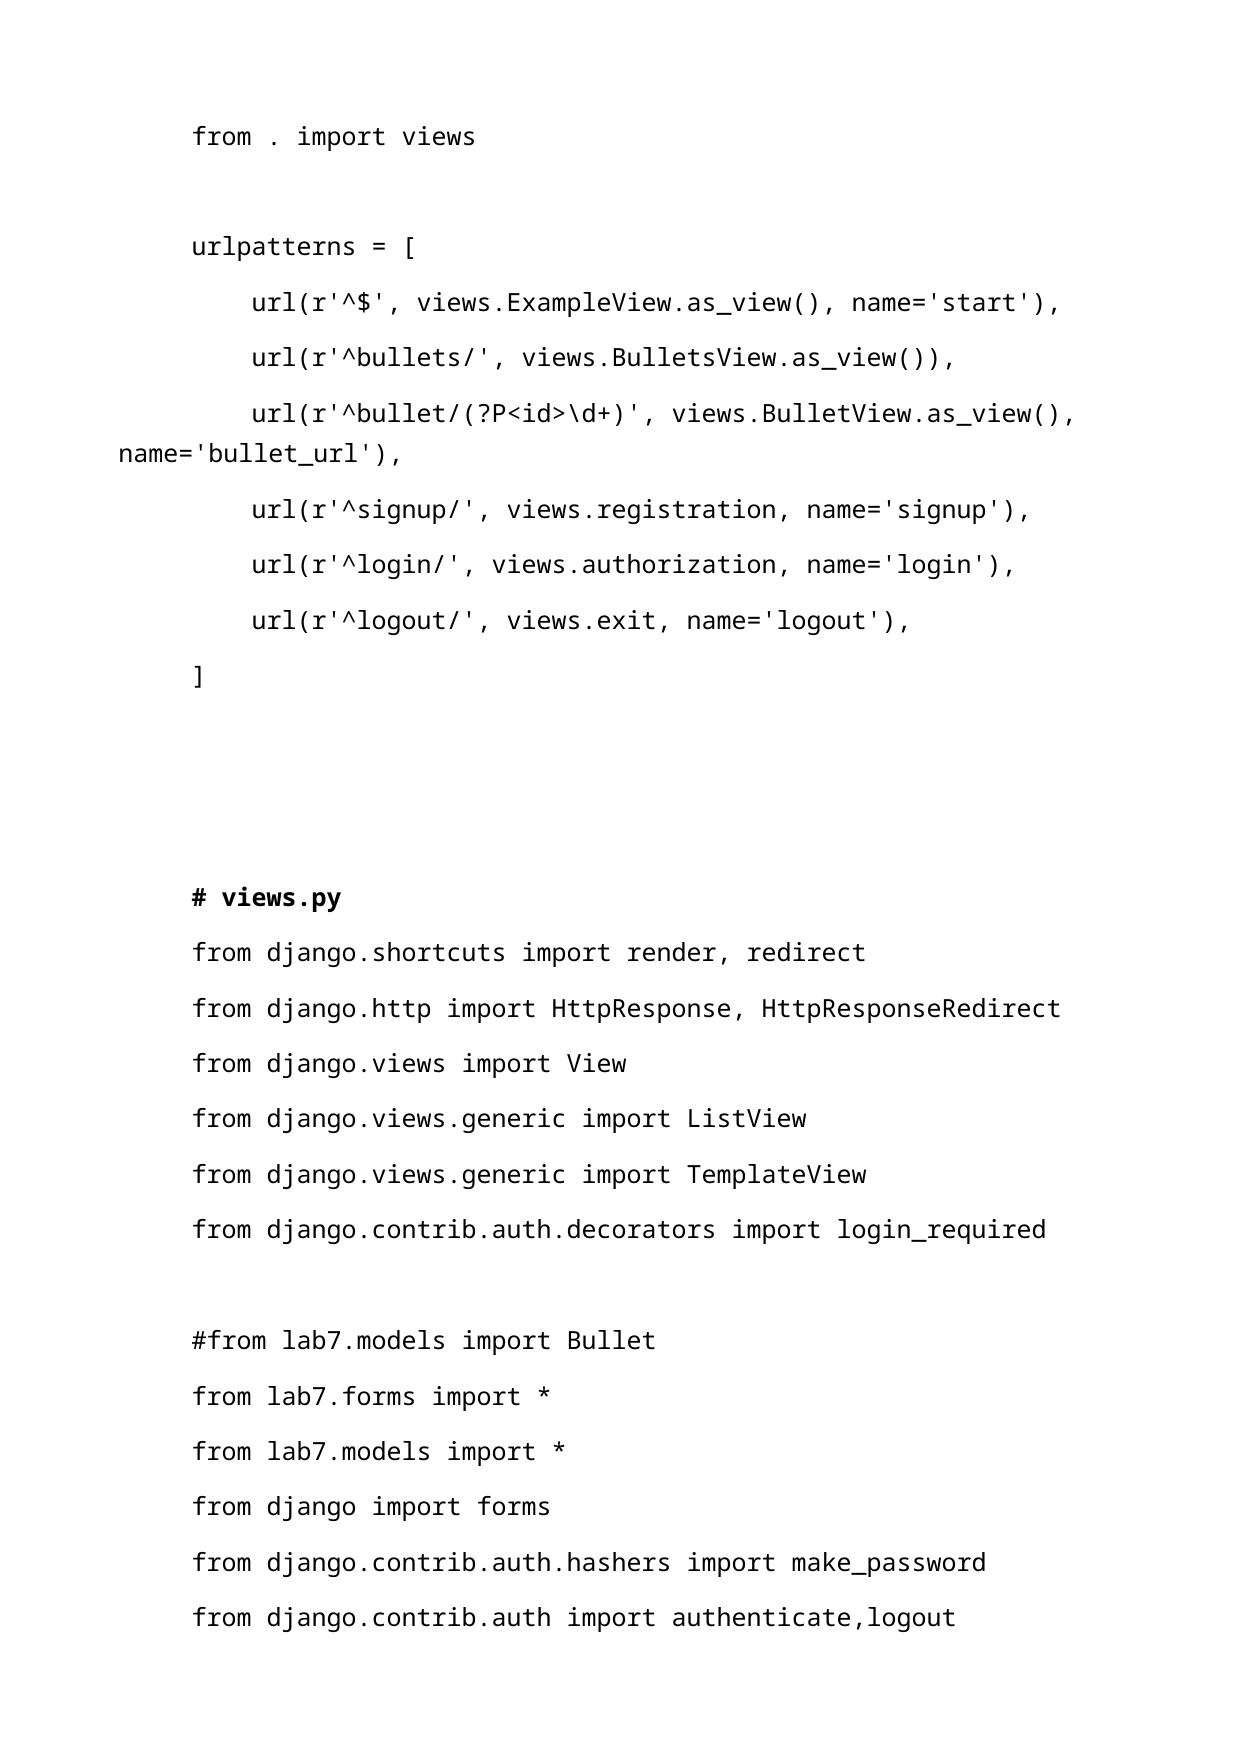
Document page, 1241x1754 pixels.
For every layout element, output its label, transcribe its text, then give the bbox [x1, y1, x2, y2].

text from django.shortcuts import render, redirect [118, 935, 1122, 969]
text ] [118, 658, 1122, 692]
text url(r'^login/', views.authorization, name='login'), [118, 547, 1122, 581]
text from django.views.generic import TemplateView [118, 1156, 1122, 1191]
text from django.views.generic import ListView [118, 1101, 1122, 1135]
text url(r'^logout/', views.exit, name='logout'), [118, 602, 1122, 636]
text url(r'^$', views.ExampleView.as_view(), name='start'), [118, 284, 1122, 318]
text # views.py [118, 879, 1122, 913]
text from django.contrib.auth import authenticate,logout [118, 1600, 1122, 1634]
text from . import views [118, 118, 1122, 152]
text from django.contrib.auth.hashers import make_password [118, 1544, 1122, 1578]
text url(r'^bullets/', views.BulletsView.as_view()), [118, 340, 1122, 374]
text from django.http import HttpResponse, HttpResponseRedirect [118, 990, 1122, 1024]
text #from lab7.models import Bullet [118, 1323, 1122, 1357]
text from django.views import View [118, 1046, 1122, 1080]
text from django import forms [118, 1489, 1122, 1523]
text from django.contrib.auth.decorators import login_required [118, 1212, 1122, 1246]
text from lab7.forms import * [118, 1378, 1122, 1412]
text url(r'^bullet/(?P<id>\d+)', views.BulletView.as_view(), name='bullet_url'), [118, 395, 1122, 470]
text urlpatterns = [ [118, 229, 1122, 263]
text from lab7.models import * [118, 1433, 1122, 1468]
text url(r'^signup/', views.registration, name='signup'), [118, 491, 1122, 526]
